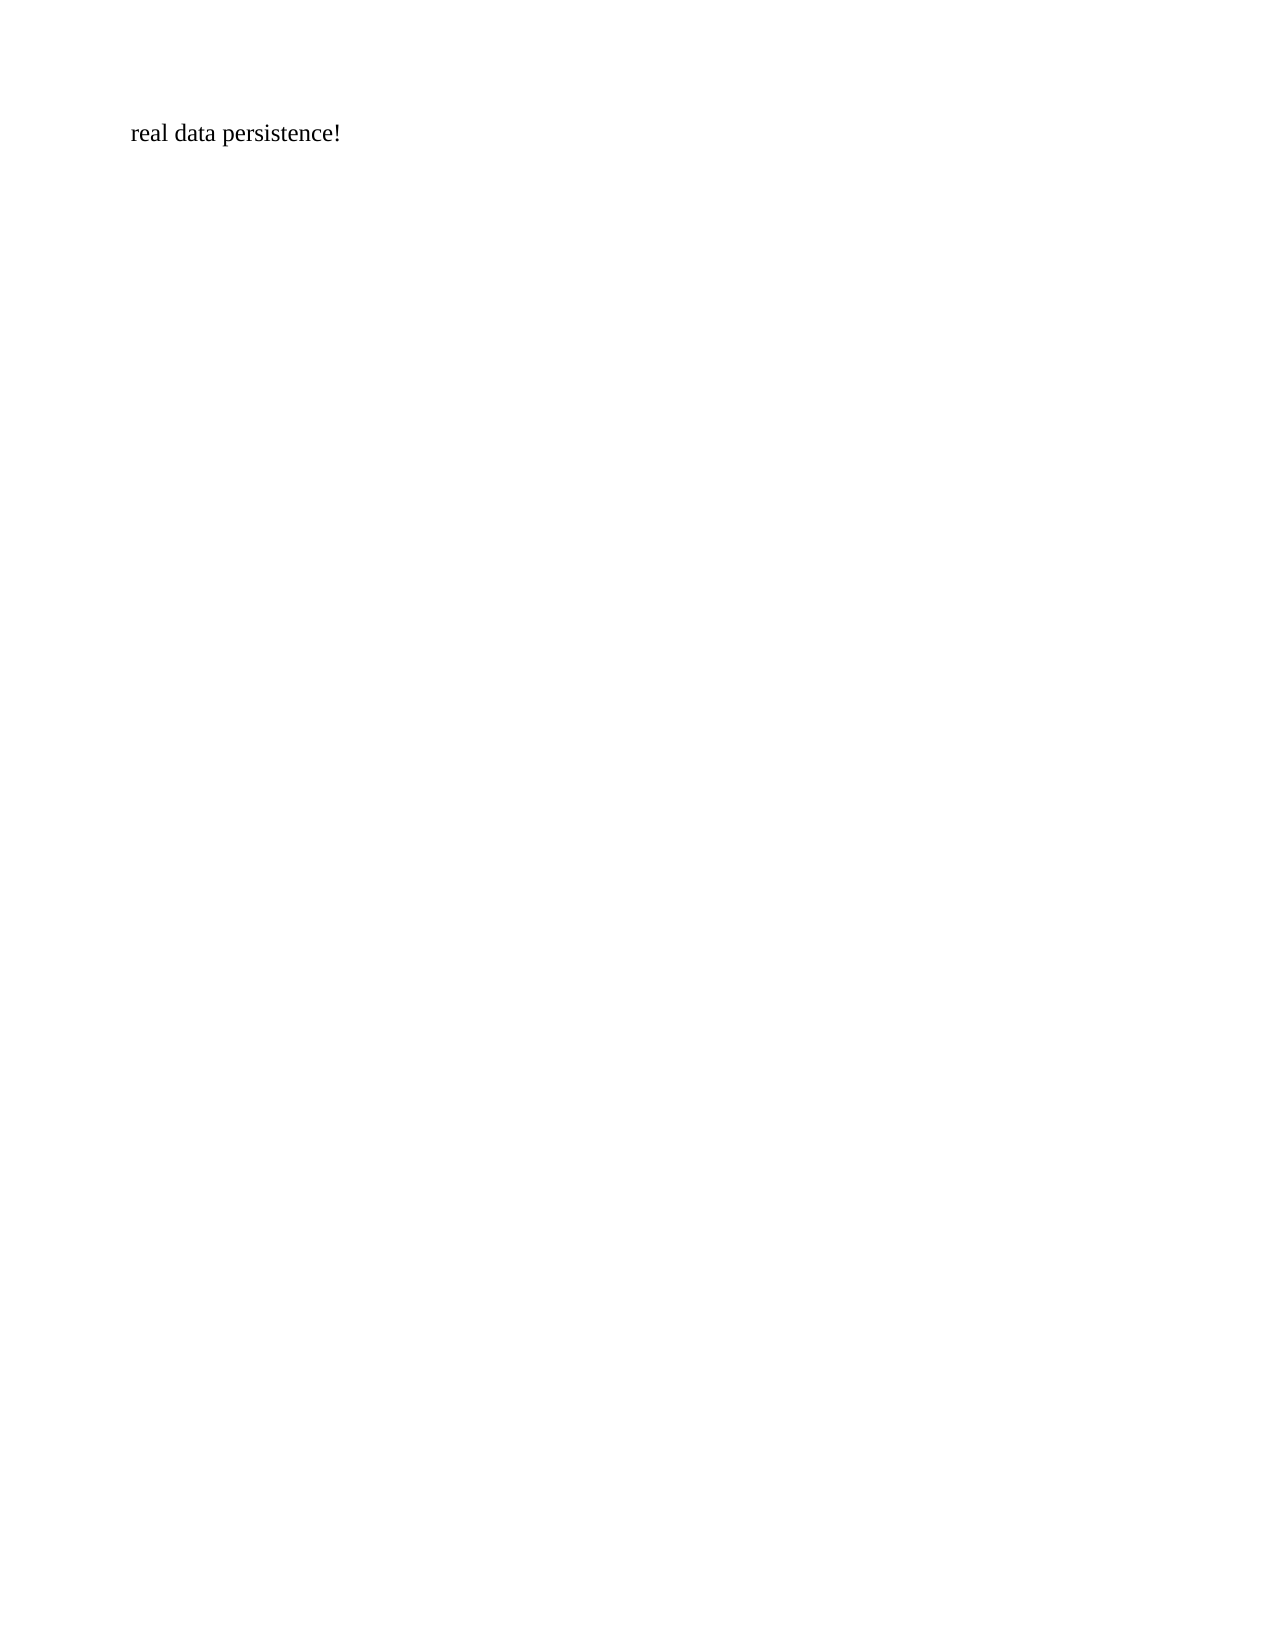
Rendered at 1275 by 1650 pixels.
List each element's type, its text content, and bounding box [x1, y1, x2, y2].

text real data persistence! [118, 118, 1157, 147]
